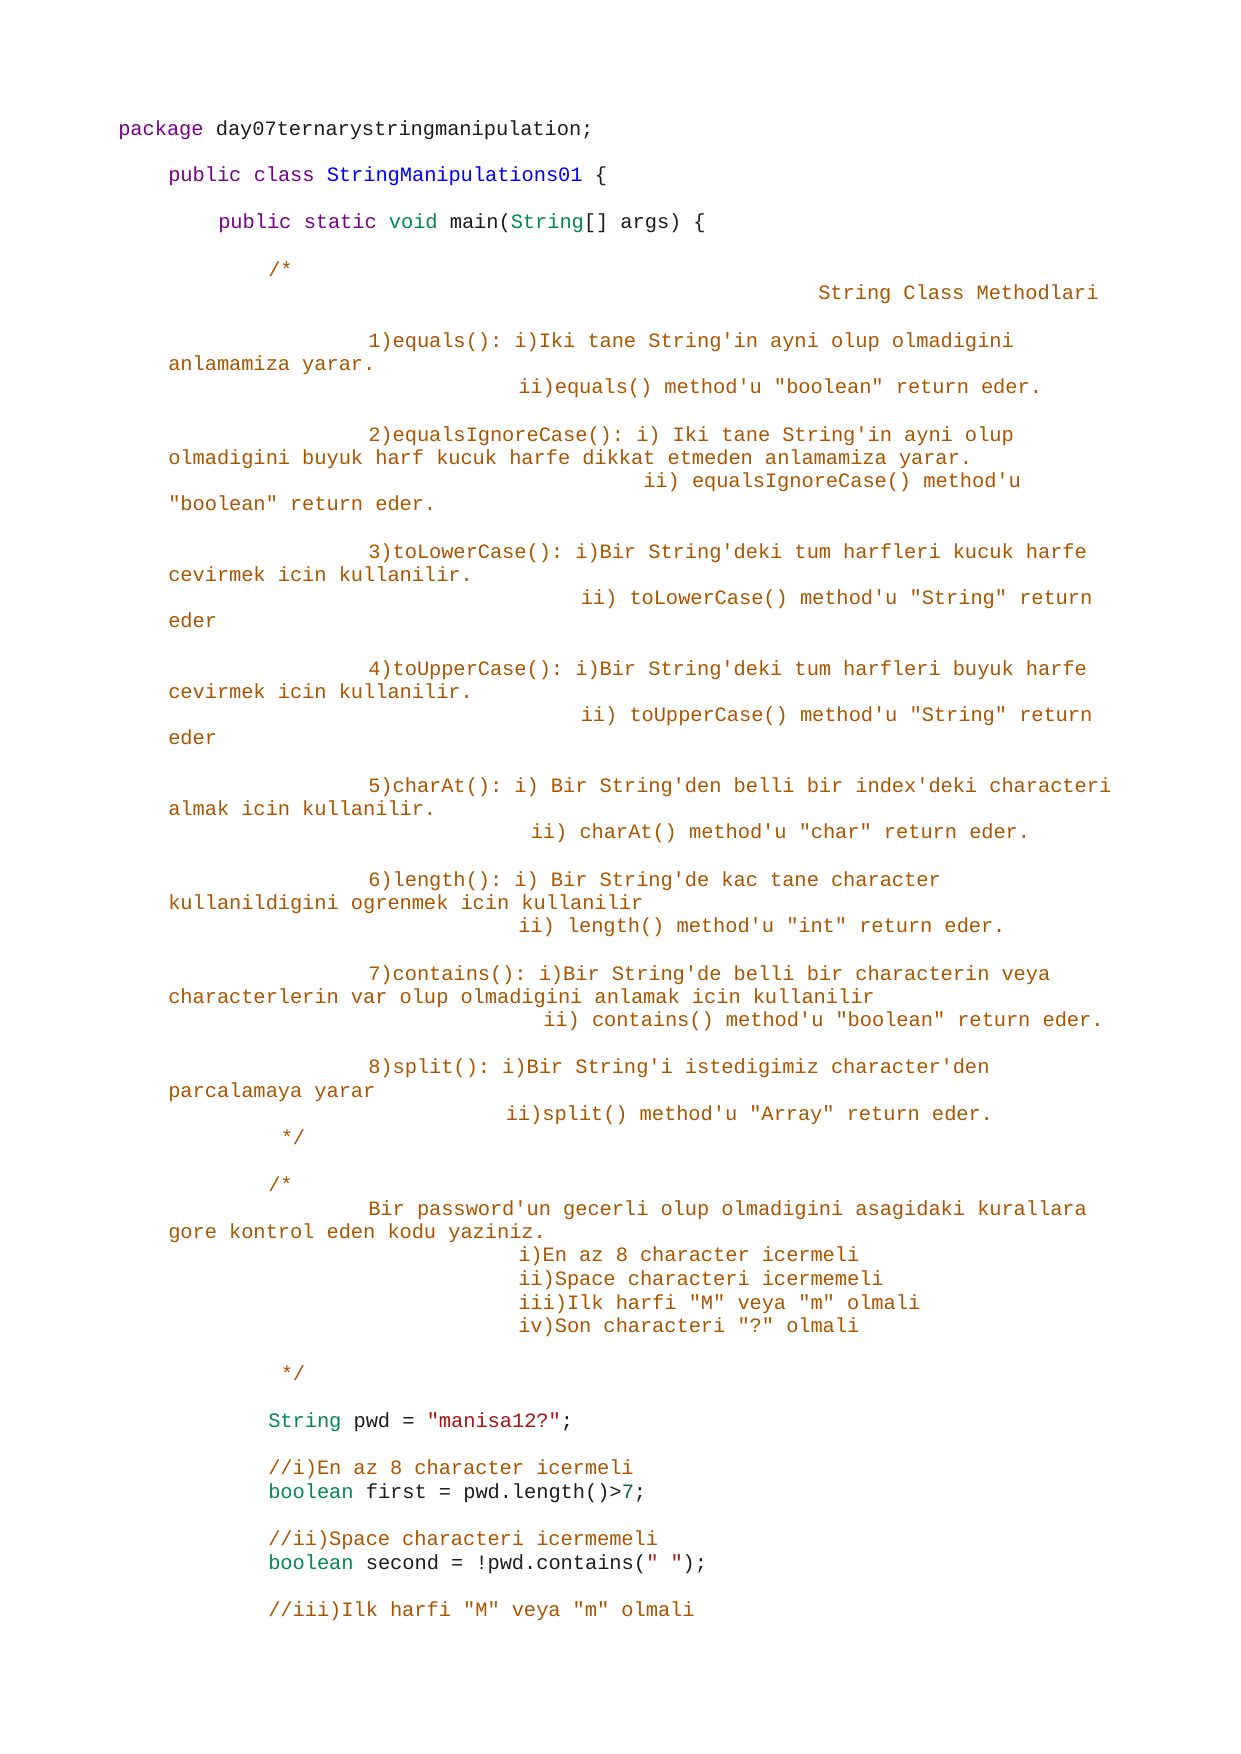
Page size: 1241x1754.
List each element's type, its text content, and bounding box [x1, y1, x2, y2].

text //iii)Ilk harfi "M" veya "m" olmali [168, 1599, 1122, 1623]
text ii) toUpperCase() method'u "String" return eder [168, 704, 1122, 751]
text 4)toUpperCase(): i)Bir String'deki tum harfleri buyuk harfe cevirmek icin kullanilir. [168, 658, 1122, 704]
text ​ [168, 1150, 1122, 1174]
text ii) contains() method'u "boolean" return eder. [168, 1009, 1122, 1033]
text ​ [168, 1504, 1122, 1528]
text boolean second = !pwd.contains(" "); [168, 1552, 1122, 1575]
text public class StringManipulations01 { [168, 165, 1122, 188]
text ​ [168, 1033, 1122, 1056]
text ​ [168, 141, 1122, 165]
text ​ [168, 751, 1122, 774]
text 6)length(): i) Bir String'de kac tane character kullanildigini ogrenmek icin kullanilir [168, 868, 1122, 915]
text ii) length() method'u "int" return eder. [168, 915, 1122, 939]
text 2)equalsIgnoreCase(): i) Iki tane String'in ayni olup olmadigini buyuk harf kucuk harfe dikkat etmeden anlamamiza yarar. [168, 424, 1122, 470]
text String pwd = "manisa12?"; [168, 1410, 1122, 1433]
text ​ [168, 1339, 1122, 1363]
text String Class Methodlari [168, 282, 1122, 306]
text ​ [168, 517, 1122, 541]
text /* [168, 1174, 1122, 1198]
text Bir password'un gecerli olup olmadigini asagidaki kurallara gore kontrol eden kodu yaziniz. [168, 1198, 1122, 1244]
text ​ [168, 1575, 1122, 1599]
text ii)Space characteri icermemeli [168, 1268, 1122, 1292]
text /* [168, 259, 1122, 282]
text ii)equals() method'u "boolean" return eder. [168, 376, 1122, 400]
text ​ [168, 1433, 1122, 1457]
text iii)Ilk harfi "M" veya "m" olmali [168, 1292, 1122, 1315]
text package day07ternarystringmanipulation; [118, 118, 1122, 141]
text ​ [168, 235, 1122, 259]
text //ii)Space characteri icermemeli [168, 1528, 1122, 1552]
text 5)charAt(): i) Bir String'den belli bir index'deki characteri almak icin kullanilir. [168, 774, 1122, 821]
text ​ [168, 306, 1122, 330]
text 3)toLowerCase(): i)Bir String'deki tum harfleri kucuk harfe cevirmek icin kullanilir. [168, 541, 1122, 587]
text ​ [168, 939, 1122, 962]
text ii) toLowerCase() method'u "String" return eder [168, 587, 1122, 634]
text //i)En az 8 character icermeli [168, 1457, 1122, 1481]
text ​ [168, 1386, 1122, 1410]
text 8)split(): i)Bir String'i istedigimiz character'den parcalamaya yarar [168, 1056, 1122, 1103]
text ​ [168, 845, 1122, 868]
text i)En az 8 character icermeli [168, 1244, 1122, 1268]
text ii)split() method'u "Array" return eder. [168, 1103, 1122, 1127]
text */ [168, 1363, 1122, 1386]
text 1)equals(): i)Iki tane String'in ayni olup olmadigini anlamamiza yarar. [168, 330, 1122, 376]
text ​ [168, 400, 1122, 424]
text iv)Son characteri "?" olmali [168, 1315, 1122, 1339]
text ​ [168, 634, 1122, 658]
text public static void main(String[] args) { [168, 211, 1122, 235]
text boolean first = pwd.length()>7; [168, 1481, 1122, 1504]
text ​ [168, 188, 1122, 211]
text ii) equalsIgnoreCase() method'u "boolean" return eder. [168, 470, 1122, 517]
text 7)contains(): i)Bir String'de belli bir characterin veya characterlerin var olup olmadigini anlamak icin kullanilir [168, 962, 1122, 1009]
text */ [168, 1127, 1122, 1150]
text ii) charAt() method'u "char" return eder. [168, 821, 1122, 845]
